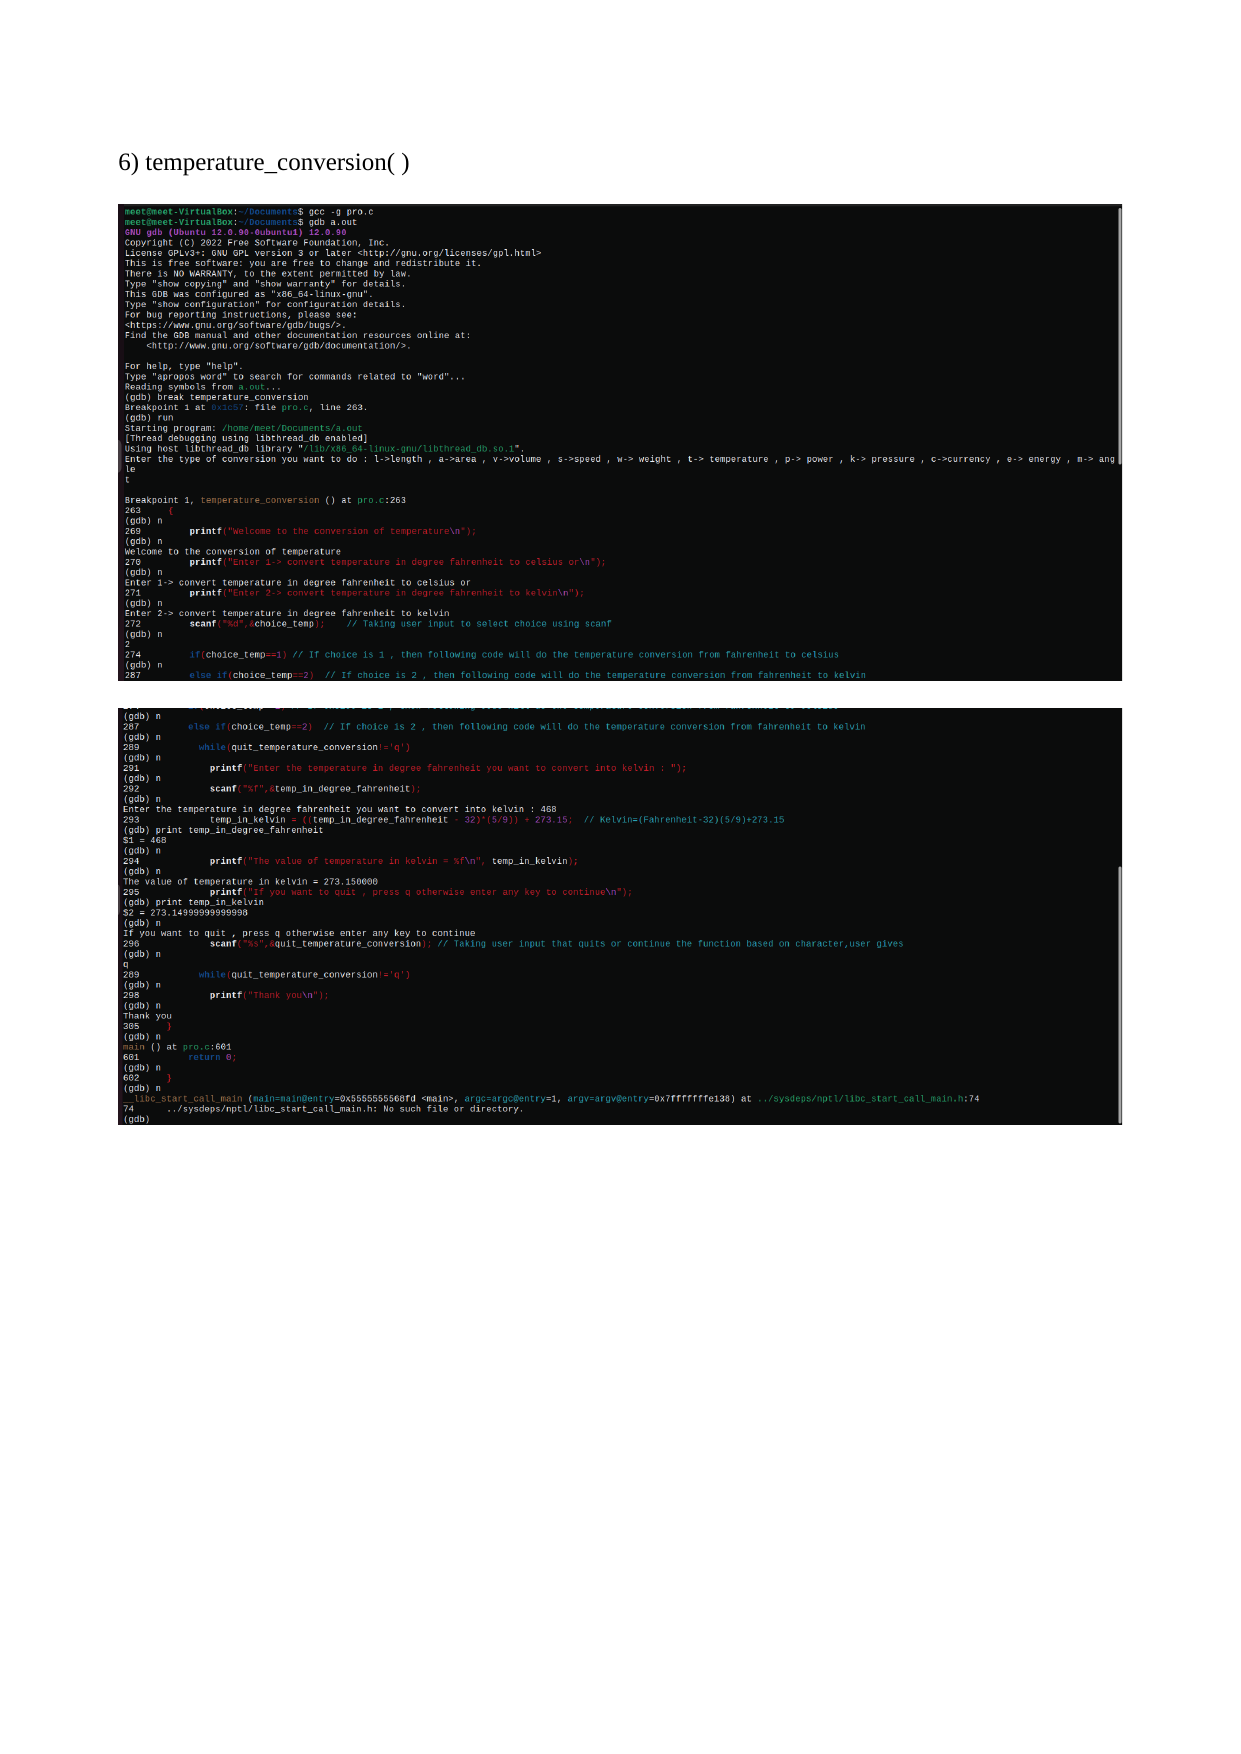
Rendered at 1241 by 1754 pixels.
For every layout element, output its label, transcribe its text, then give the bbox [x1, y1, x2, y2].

picture [118, 204, 1123, 681]
text 6) temperature_conversion( ) [118, 147, 1122, 176]
picture [118, 708, 1123, 1125]
